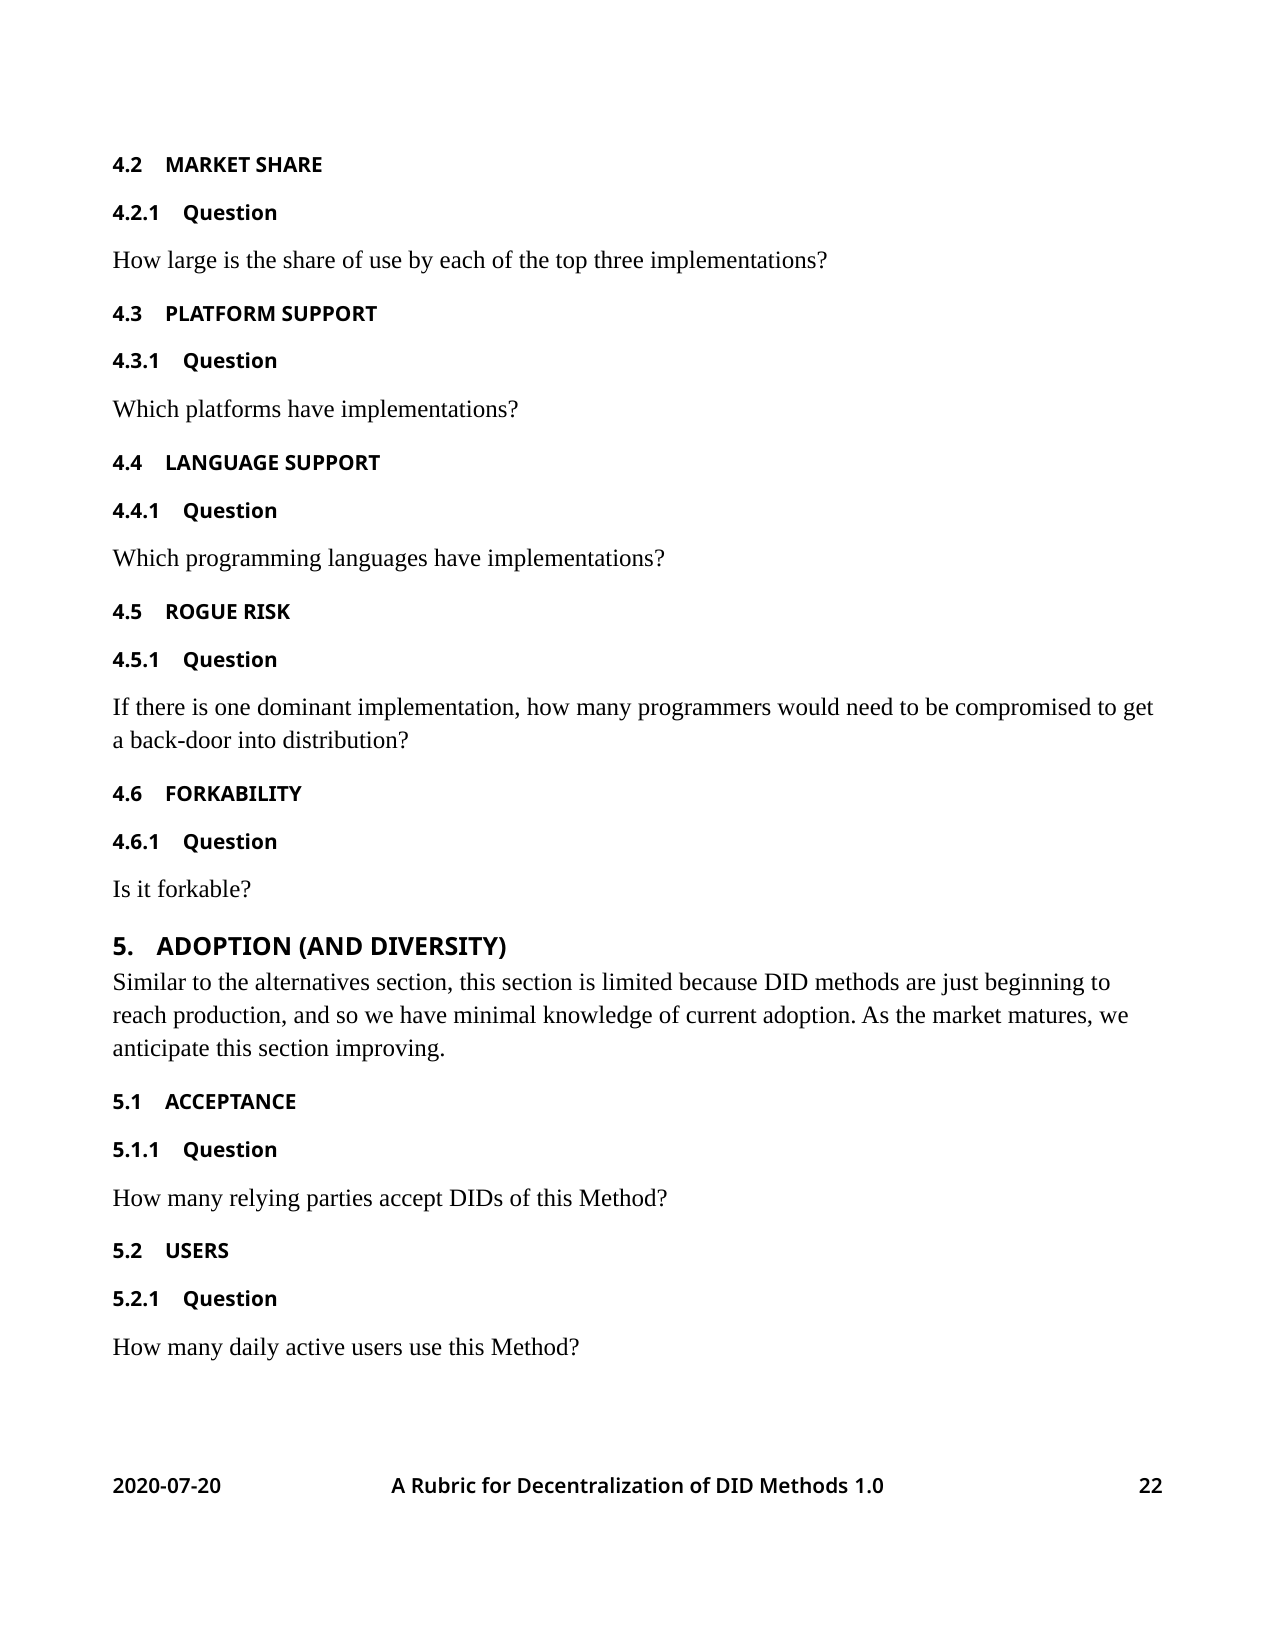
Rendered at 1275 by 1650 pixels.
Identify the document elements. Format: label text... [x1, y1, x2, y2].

subtitle Question [112, 1284, 1162, 1312]
subtitle Platform Support [112, 299, 1162, 327]
subtitle Question [112, 496, 1162, 524]
subtitle Question [112, 827, 1162, 855]
subtitle Forkability [112, 779, 1162, 808]
text Similar to the alternatives section, this section is limited because DID methods are just beginning to reach production, and so we have minimal knowledge of current adoption. As the market matures, we anticipate this section improving. [112, 967, 1162, 1062]
text Which programming languages have implementations? [112, 543, 1162, 572]
subtitle Question [112, 347, 1162, 375]
subtitle Rogue Risk [112, 597, 1162, 626]
text How many relying parties accept DIDs of this Method? [112, 1183, 1162, 1211]
subtitle Question [112, 198, 1162, 226]
text Is it forkable? [112, 874, 1162, 903]
subtitle Adoption (and Diversity) [112, 928, 1162, 962]
text If there is one dominant implementation, how many programmers would need to be compromised to get a back-door into distribution? [112, 692, 1162, 754]
subtitle Language Support [112, 448, 1162, 477]
text Which platforms have implementations? [112, 394, 1162, 423]
subtitle Question [112, 645, 1162, 673]
subtitle Question [112, 1135, 1162, 1163]
text How large is the share of use by each of the top three implementations? [112, 245, 1162, 274]
text How many daily active users use this Method? [112, 1332, 1162, 1360]
subtitle Market Share [112, 150, 1162, 178]
subtitle Acceptance [112, 1087, 1162, 1116]
subtitle Users [112, 1236, 1162, 1265]
